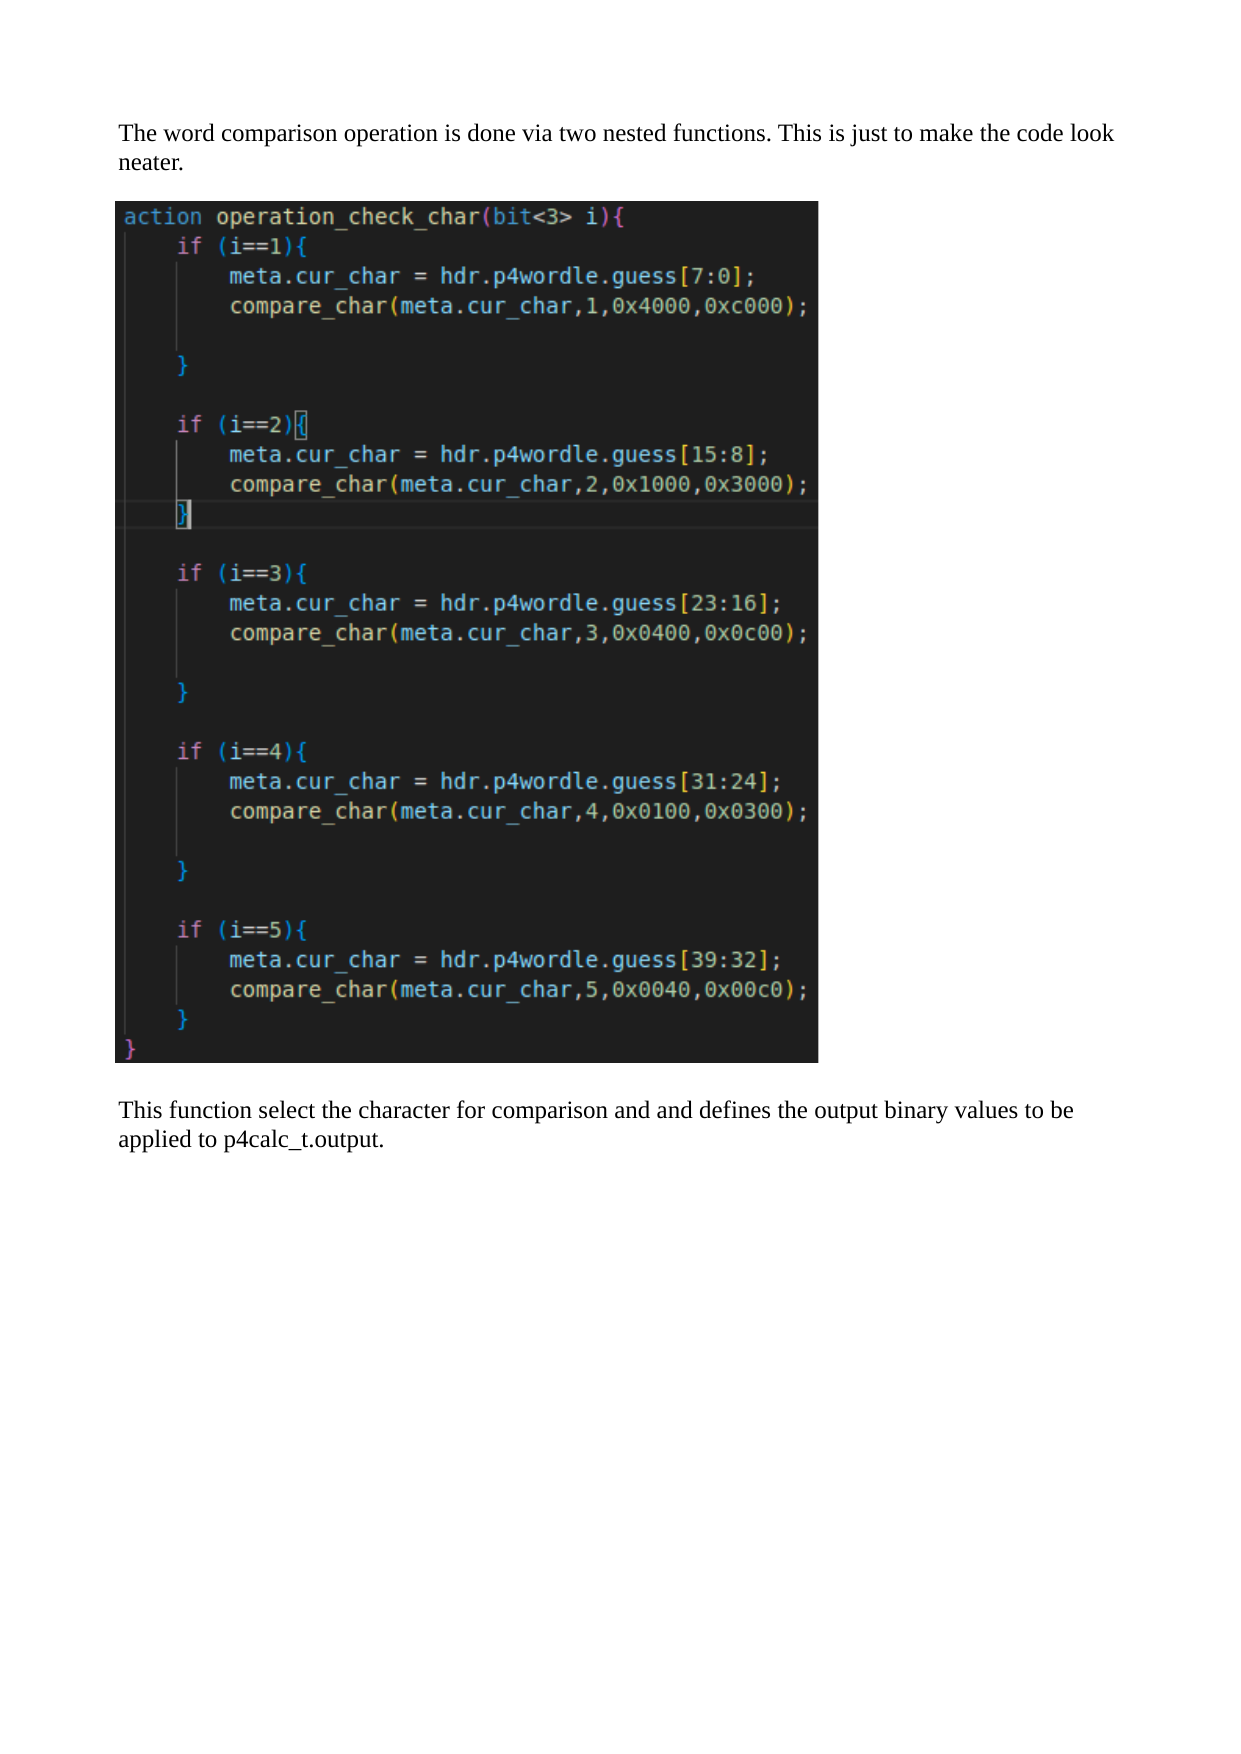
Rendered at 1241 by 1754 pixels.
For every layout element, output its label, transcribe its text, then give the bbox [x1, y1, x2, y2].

text The word comparison operation is done via two nested functions. This is just to make the code look neater. [118, 118, 1122, 176]
text This function select the character for comparison and and defines the output binary values to be applied to p4calc_t.output. [118, 1096, 1122, 1153]
picture [115, 201, 819, 1063]
